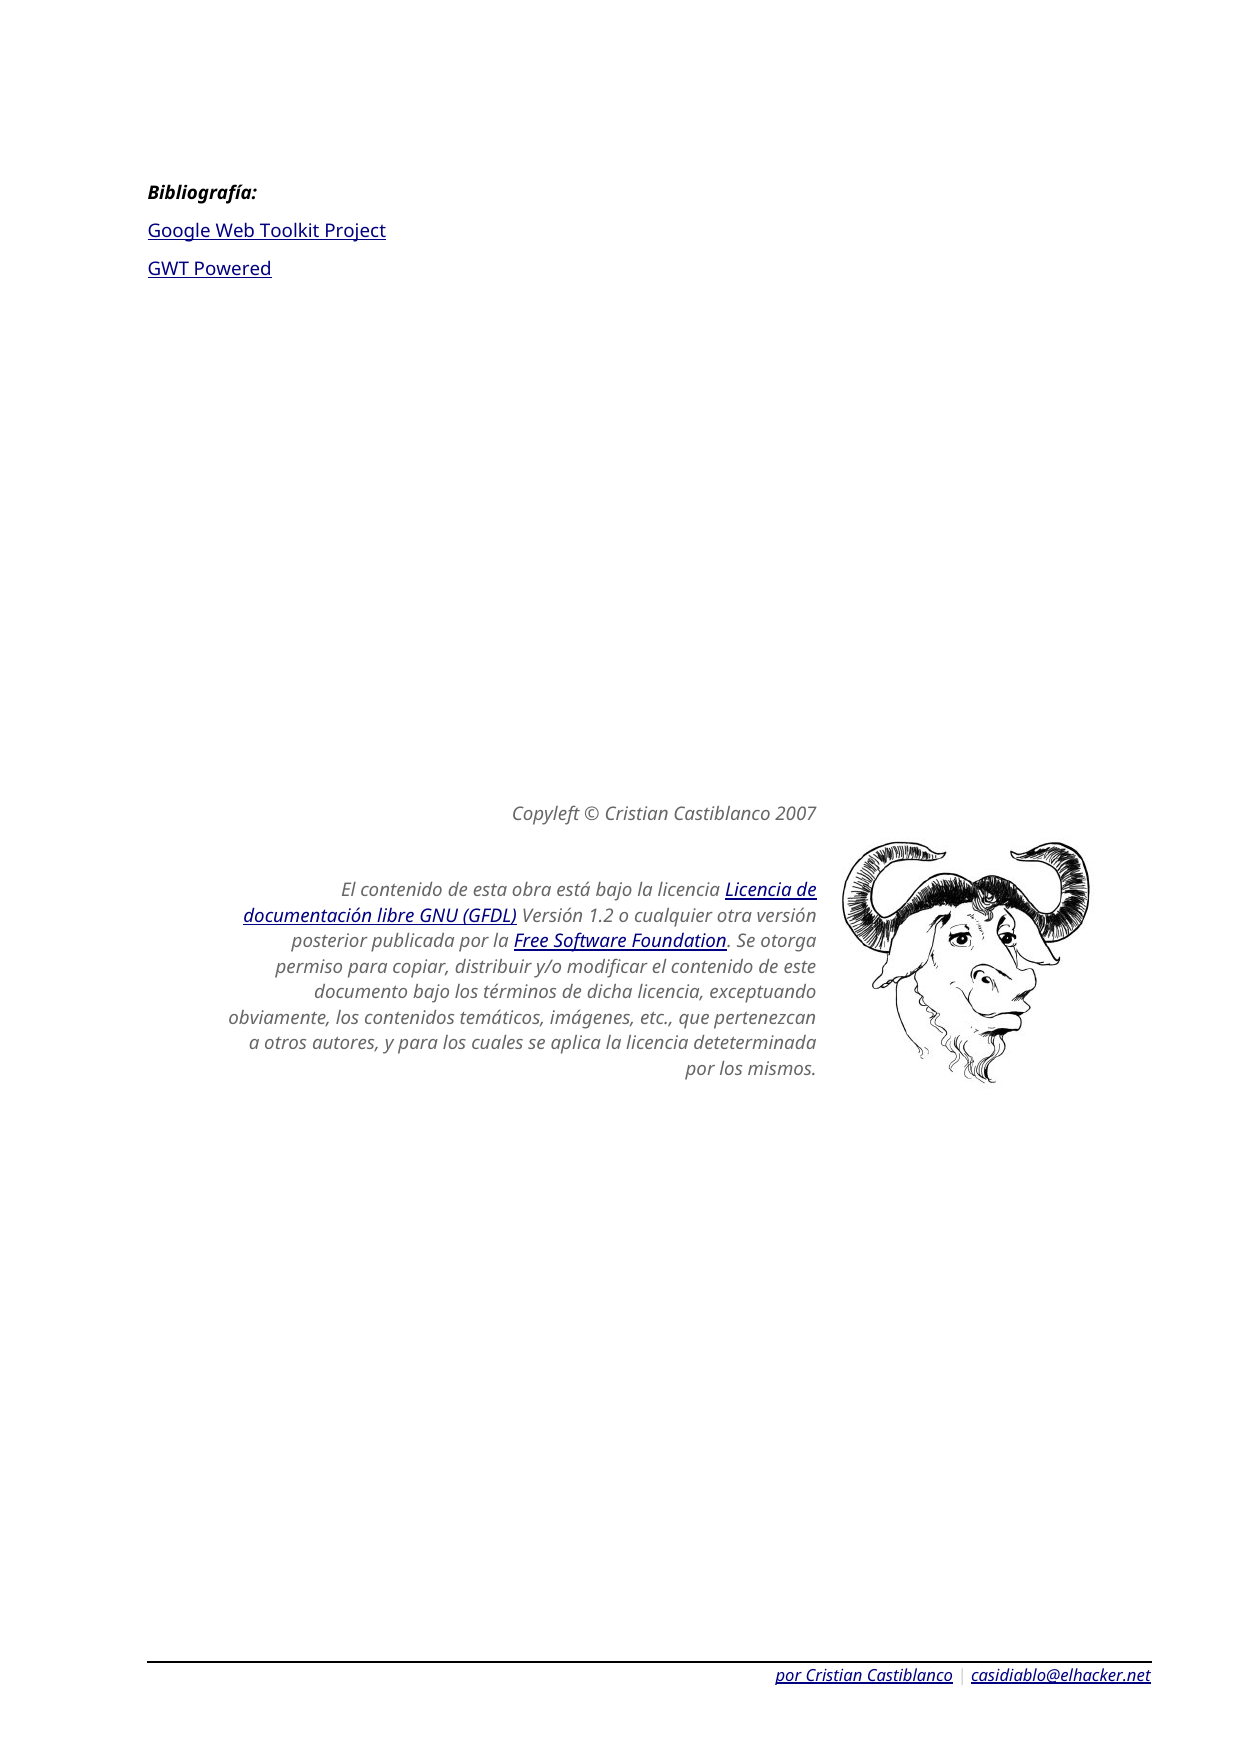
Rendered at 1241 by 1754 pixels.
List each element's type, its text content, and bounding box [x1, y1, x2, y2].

text Google Web Toolkit Project [147, 217, 1108, 242]
text El contenido de esta obra está bajo la licencia Licencia de documentación libre GNU (GFDL) Versión 1.2 o cualquier otra versión posterior publicada por la Free Software Foundation. Se otorga permiso para copiar, distribuir y/o modificar el contenido de este documento bajo los términos de dicha licencia, exceptuando obviamente, los contenidos temáticos, imágenes, etc., que pertenezcan a otros autores, y para los cuales se aplica la licencia deteterminada por los mismos. [221, 877, 818, 1081]
text GWT Powered [147, 255, 1108, 281]
picture [818, 815, 1105, 1101]
text Bibliografía: [147, 179, 1108, 204]
text Copyleft © Cristian Castiblanco 2007 [443, 801, 1108, 826]
